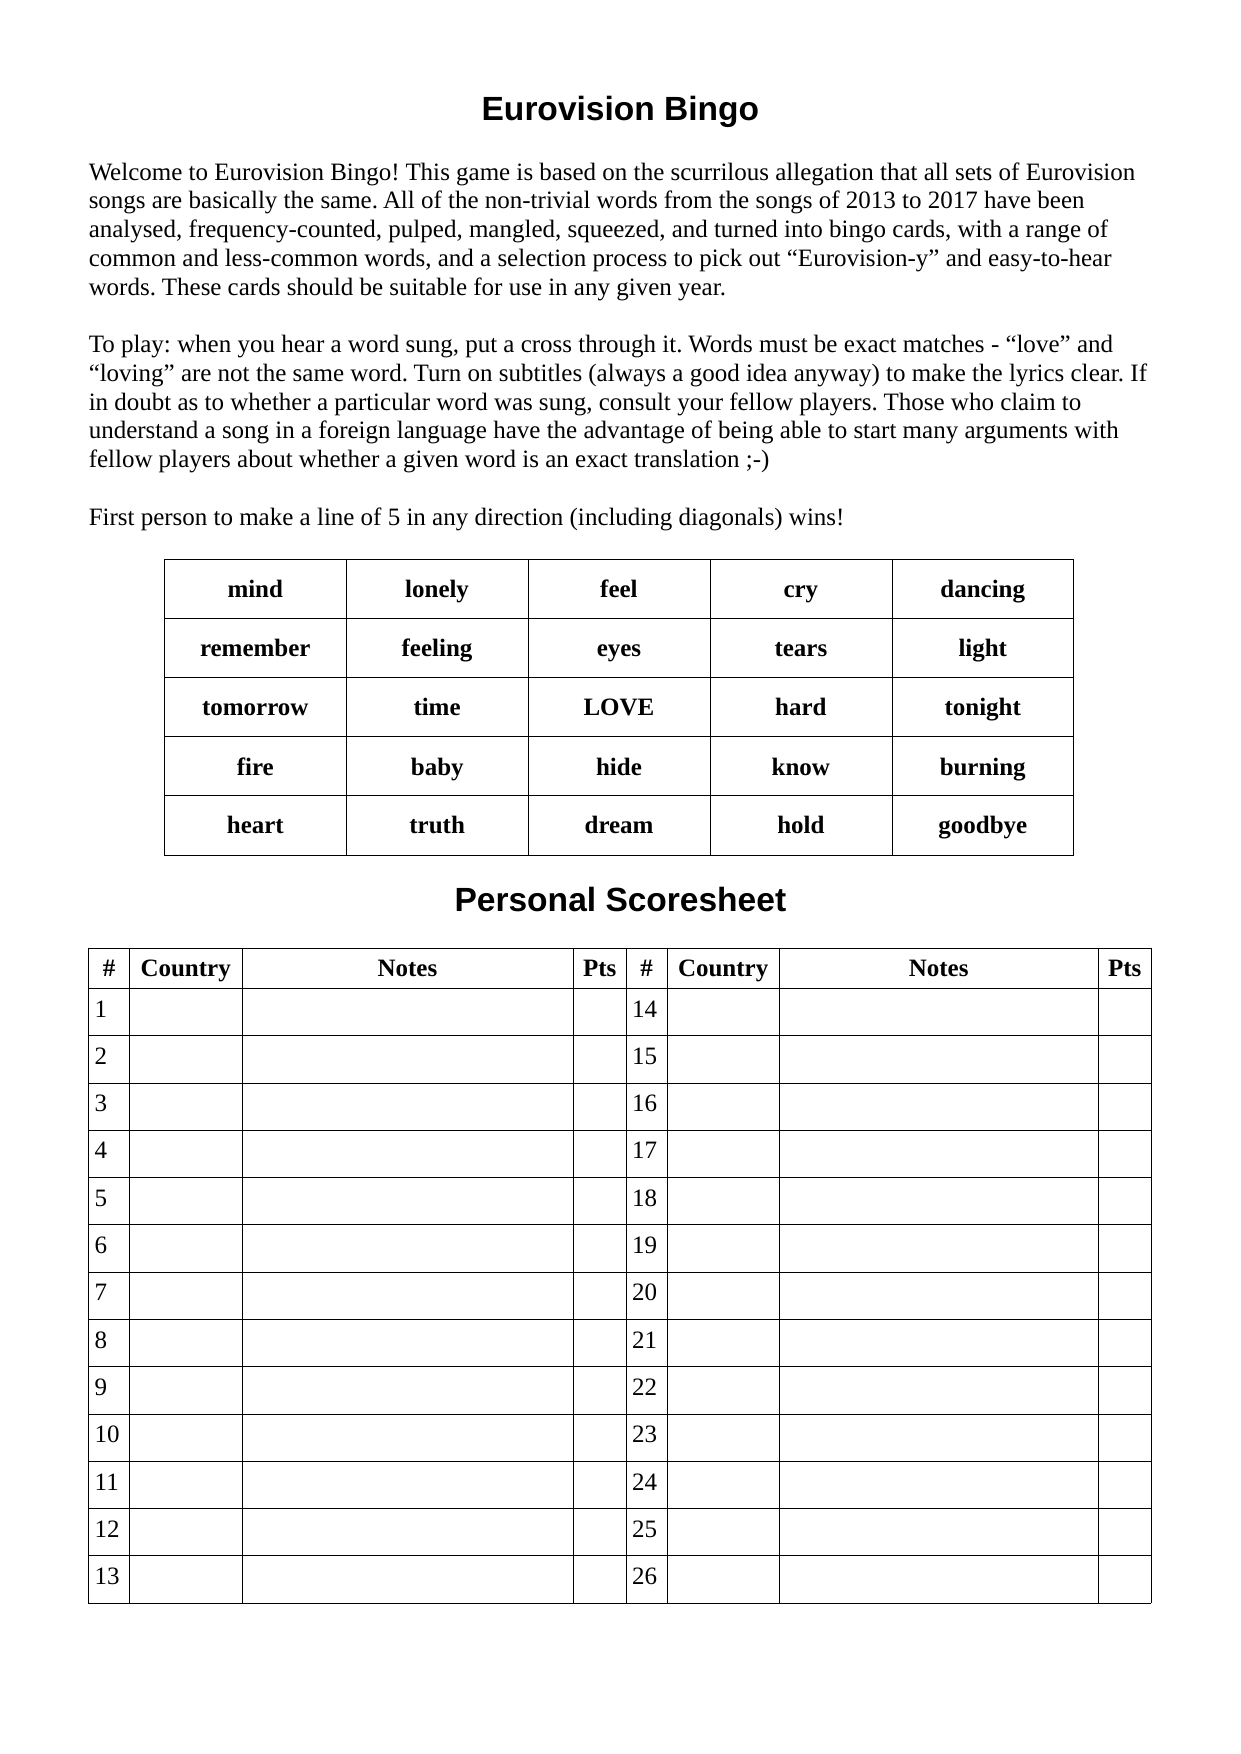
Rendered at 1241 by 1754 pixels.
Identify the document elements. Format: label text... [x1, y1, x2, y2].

table_cell [1099, 1509, 1151, 1555]
table_cell 21 [627, 1320, 667, 1366]
table_cell [574, 1367, 626, 1413]
table_cell [243, 1036, 573, 1082]
table_cell [1099, 1415, 1151, 1461]
table_cell [780, 989, 1098, 1035]
text First person to make a line of 5 in any direction (including diagonals) wins! [88, 502, 1152, 530]
table_cell [668, 1036, 779, 1082]
table_cell [130, 989, 242, 1035]
table_cell [668, 1131, 779, 1177]
table_cell [1099, 1320, 1151, 1366]
table_header feel [529, 560, 710, 618]
table_cell fire [165, 737, 346, 795]
table_cell [780, 1178, 1098, 1224]
table_cell tears [711, 619, 892, 677]
text To play: when you hear a word sung, put a cross through it. Words must be exact matches - “love” and “loving” are not the same word. Turn on subtitles (always a good idea anyway) to make the lyrics clear. If in doubt as to whether a particular word was sung, consult your fellow players. Those who claim to understand a song in a foreign language have the advantage of being able to start many arguments with fellow players about whether a given word is an exact translation ;-) [88, 329, 1152, 473]
table_cell 12 [89, 1509, 129, 1555]
table_cell [243, 1084, 573, 1130]
table_header Pts [574, 949, 626, 988]
table_cell [668, 1556, 779, 1603]
table_cell [243, 1367, 573, 1413]
table_cell 10 [89, 1415, 129, 1461]
table_cell [130, 1036, 242, 1082]
table_cell time [347, 678, 528, 736]
table_cell [243, 1225, 573, 1272]
table_cell [780, 1131, 1098, 1177]
table_header cry [711, 560, 892, 618]
table_cell [574, 1509, 626, 1555]
table_cell [130, 1556, 242, 1603]
table_cell [668, 1225, 779, 1272]
table_header dancing [893, 560, 1073, 618]
table_cell [780, 1036, 1098, 1082]
table_cell 13 [89, 1556, 129, 1603]
table_cell [1099, 1273, 1151, 1319]
table_cell LOVE [529, 678, 710, 736]
table_cell 3 [89, 1084, 129, 1130]
table_cell [130, 1415, 242, 1461]
table_cell 6 [89, 1225, 129, 1272]
table_cell 2 [89, 1036, 129, 1082]
table_cell 8 [89, 1320, 129, 1366]
table_cell [574, 1462, 626, 1508]
table_cell [130, 1273, 242, 1319]
table_header Notes [780, 949, 1098, 988]
table_header mind [165, 560, 346, 618]
table_cell truth [347, 796, 528, 854]
table_cell [780, 1462, 1098, 1508]
table_cell goodbye [893, 796, 1073, 854]
table_cell 26 [627, 1556, 667, 1603]
table_cell [243, 1462, 573, 1508]
table_cell feeling [347, 619, 528, 677]
table_cell 1 [89, 989, 129, 1035]
table_cell [668, 989, 779, 1035]
table_cell 17 [627, 1131, 667, 1177]
table_cell burning [893, 737, 1073, 795]
table_cell 14 [627, 989, 667, 1035]
table_cell [1099, 1225, 1151, 1272]
table_cell 11 [89, 1462, 129, 1508]
table_cell 20 [627, 1273, 667, 1319]
table_cell [574, 1131, 626, 1177]
table_cell baby [347, 737, 528, 795]
table_cell [780, 1320, 1098, 1366]
table_cell [668, 1509, 779, 1555]
subtitle Personal Scoresheet [88, 879, 1152, 918]
table_cell 5 [89, 1178, 129, 1224]
table_cell [130, 1084, 242, 1130]
table_cell hard [711, 678, 892, 736]
table_cell [780, 1273, 1098, 1319]
table_cell 16 [627, 1084, 667, 1130]
table_cell know [711, 737, 892, 795]
table_cell [574, 989, 626, 1035]
table_cell [243, 1273, 573, 1319]
table_cell hold [711, 796, 892, 854]
table_cell 18 [627, 1178, 667, 1224]
subtitle Eurovision Bingo [88, 88, 1152, 127]
table_cell [780, 1509, 1098, 1555]
table_cell [130, 1462, 242, 1508]
table_cell tomorrow [165, 678, 346, 736]
table_cell [574, 1084, 626, 1130]
table_cell [1099, 1178, 1151, 1224]
table_cell dream [529, 796, 710, 854]
table_cell [130, 1178, 242, 1224]
table_cell [668, 1320, 779, 1366]
table_cell [668, 1367, 779, 1413]
table_cell 15 [627, 1036, 667, 1082]
table_cell light [893, 619, 1073, 677]
table_cell [780, 1084, 1098, 1130]
table_header Country [668, 949, 779, 988]
table_cell [780, 1225, 1098, 1272]
table_cell [574, 1178, 626, 1224]
table_cell [668, 1178, 779, 1224]
table_cell [130, 1225, 242, 1272]
table_header # [89, 949, 129, 988]
table_cell [130, 1509, 242, 1555]
table_cell [130, 1131, 242, 1177]
table_header # [627, 949, 667, 988]
table_cell 23 [627, 1415, 667, 1461]
table_cell [780, 1367, 1098, 1413]
table_header Pts [1099, 949, 1151, 988]
table_cell [668, 1084, 779, 1130]
table_cell 25 [627, 1509, 667, 1555]
table_cell [1099, 1367, 1151, 1413]
table_cell [574, 1556, 626, 1603]
table_cell [574, 1415, 626, 1461]
table_cell tonight [893, 678, 1073, 736]
table_header Country [130, 949, 242, 988]
table_cell [1099, 1131, 1151, 1177]
table_cell 9 [89, 1367, 129, 1413]
table_cell [243, 1509, 573, 1555]
table_cell [1099, 989, 1151, 1035]
table_cell [243, 989, 573, 1035]
table_header lonely [347, 560, 528, 618]
table_cell 19 [627, 1225, 667, 1272]
table_cell [574, 1273, 626, 1319]
table_cell [243, 1178, 573, 1224]
table_cell [243, 1131, 573, 1177]
table_cell [1099, 1462, 1151, 1508]
table_cell [668, 1462, 779, 1508]
table_cell [1099, 1036, 1151, 1082]
table_cell [574, 1225, 626, 1272]
table_cell 22 [627, 1367, 667, 1413]
table_cell [130, 1367, 242, 1413]
table_cell [780, 1415, 1098, 1461]
table_cell [243, 1320, 573, 1366]
table_cell [668, 1415, 779, 1461]
table_cell [574, 1036, 626, 1082]
table_cell remember [165, 619, 346, 677]
table_cell 4 [89, 1131, 129, 1177]
table_header Notes [243, 949, 573, 988]
table_cell 24 [627, 1462, 667, 1508]
table_cell heart [165, 796, 346, 854]
table_cell 7 [89, 1273, 129, 1319]
table_cell [243, 1556, 573, 1603]
table_cell [243, 1415, 573, 1461]
table_cell hide [529, 737, 710, 795]
text Welcome to Eurovision Bingo! This game is based on the scurrilous allegation that all sets of Eurovision songs are basically the same. All of the non-trivial words from the songs of 2013 to 2017 have been analysed, frequency-counted, pulped, mangled, squeezed, and turned into bingo cards, with a range of common and less-common words, and a selection process to pick out “Eurovision-y” and easy-to-hear words. These cards should be suitable for use in any given year. [88, 157, 1152, 300]
table_cell [668, 1273, 779, 1319]
table_cell [780, 1556, 1098, 1603]
table_cell eyes [529, 619, 710, 677]
table_cell [1099, 1084, 1151, 1130]
table_cell [130, 1320, 242, 1366]
table_cell [1099, 1556, 1151, 1603]
table_cell [574, 1320, 626, 1366]
